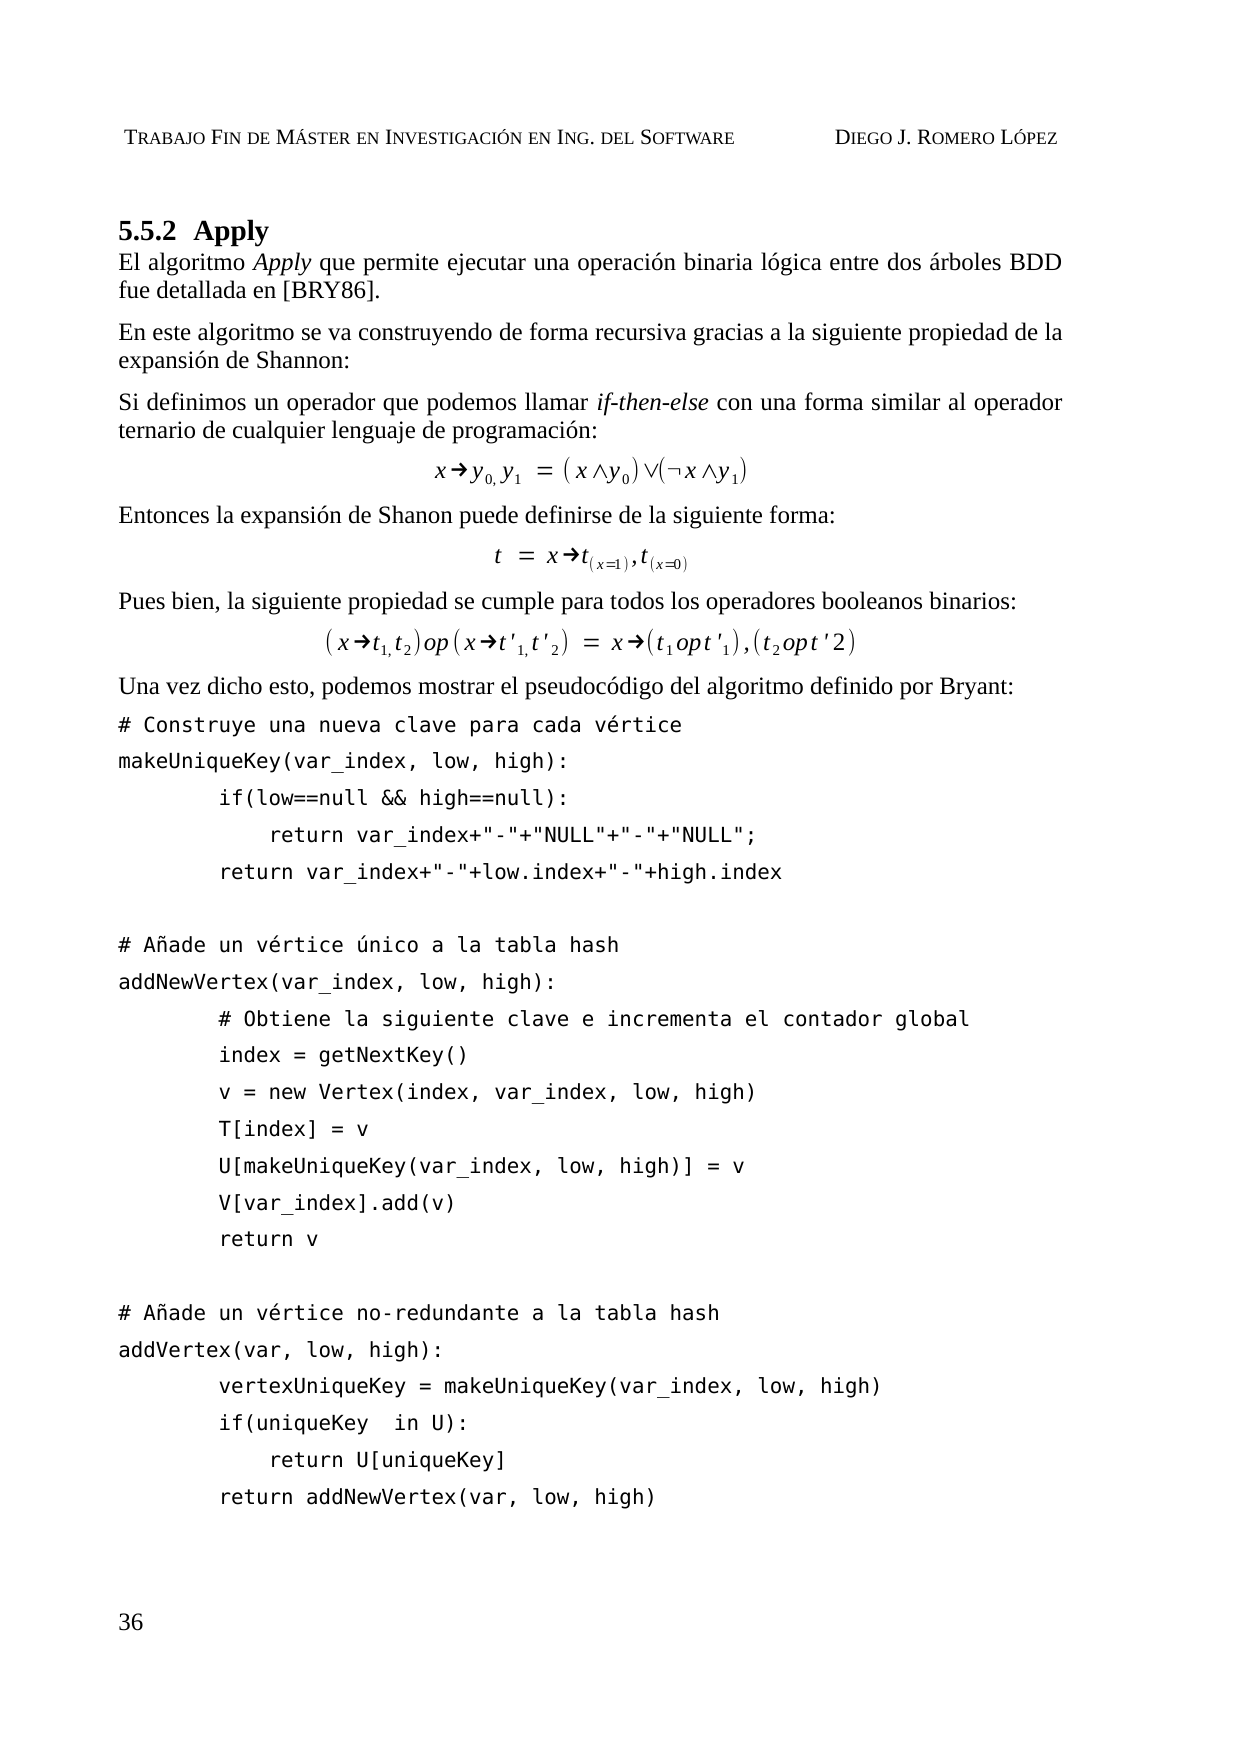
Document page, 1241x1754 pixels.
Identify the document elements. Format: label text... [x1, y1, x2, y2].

text T[index] = v [118, 1117, 1063, 1141]
text Una vez dicho esto, podemos mostrar el pseudocódigo del algoritmo definido por Bryant: [118, 671, 1063, 700]
text # Construye una nueva clave para cada vértice [118, 713, 1063, 737]
text U[makeUniqueKey(var_index, low, high)] = v [118, 1154, 1063, 1178]
text # Añade un vértice no-redundante a la tabla hash [118, 1301, 1063, 1325]
text addNewVertex(var_index, low, high): [118, 970, 1063, 994]
subtitle Apply [118, 213, 1063, 247]
text En este algoritmo se va construyendo de forma recursiva gracias a la siguiente propiedad de la expansión de Shannon: [118, 317, 1063, 374]
text addVertex(var, low, high): [118, 1338, 1063, 1362]
text v = new Vertex(index, var_index, low, high) [118, 1080, 1063, 1104]
text if(low==null && high==null): [118, 786, 1063, 810]
text return addNewVertex(var, low, high) [118, 1485, 1063, 1509]
text return var_index+"-"+"NULL"+"-"+"NULL"; [118, 823, 1063, 847]
text Pues bien, la siguiente propiedad se cumple para todos los operadores booleanos binarios: [118, 586, 1063, 615]
text return v [118, 1227, 1063, 1252]
text makeUniqueKey(var_index, low, high): [118, 749, 1063, 774]
text index = getNextKey() [118, 1043, 1063, 1068]
text vertexUniqueKey = makeUniqueKey(var_index, low, high) [118, 1374, 1063, 1399]
text El algoritmo Apply que permite ejecutar una operación binaria lógica entre dos árboles BDD fue detallada en [BRY86]. [118, 247, 1063, 304]
text # Obtiene la siguiente clave e incrementa el contador global [118, 1007, 1063, 1031]
text # Añade un vértice único a la tabla hash [118, 933, 1063, 957]
text return U[uniqueKey] [118, 1448, 1063, 1472]
text return var_index+"-"+low.index+"-"+high.index [118, 860, 1063, 884]
text Entonces la expansión de Shanon puede definirse de la siguiente forma: [118, 500, 1063, 529]
text Si definimos un operador que podemos llamar if-then-else con una forma similar al operador ternario de cualquier lenguaje de programación: [118, 387, 1063, 444]
text if(uniqueKey in U): [118, 1411, 1063, 1436]
text V[var_index].add(v) [118, 1191, 1063, 1215]
